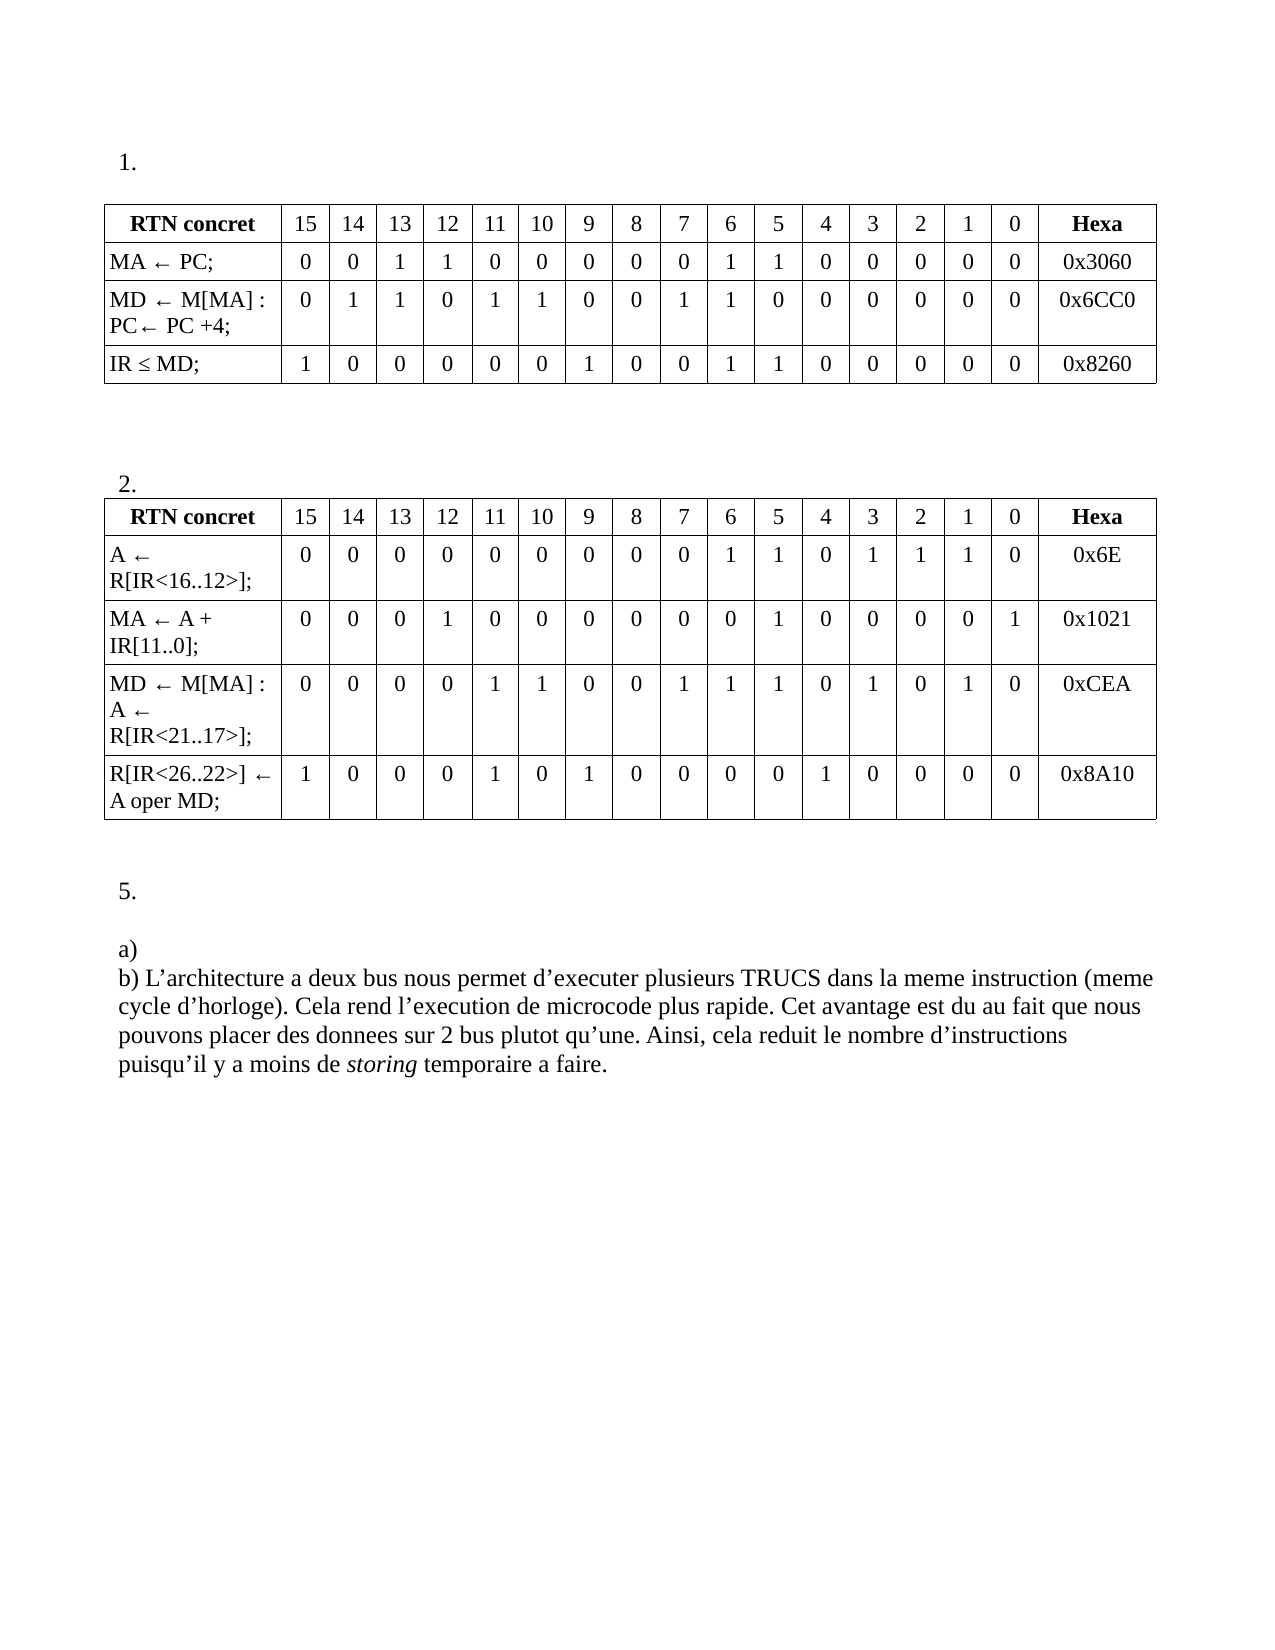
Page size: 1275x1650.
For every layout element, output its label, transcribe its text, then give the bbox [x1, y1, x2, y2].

table_cell 0 [897, 665, 944, 754]
table_cell 0 [282, 281, 329, 344]
text 5. [118, 876, 1157, 905]
table_header 0 [992, 205, 1038, 242]
table_cell 0 [424, 756, 472, 819]
table_cell 1 [708, 243, 754, 280]
table_cell 0 [566, 243, 612, 280]
table_cell 1 [377, 281, 423, 344]
table_cell MD ← M[MA] : PC← PC +4; [105, 281, 281, 344]
table_cell 1 [755, 665, 802, 754]
table_header 6 [708, 499, 754, 535]
table_cell 1 [945, 665, 991, 754]
table_header 7 [661, 499, 707, 535]
table_cell 0 [424, 281, 472, 344]
table_header RTN concret [105, 499, 281, 535]
table_cell 0 [613, 665, 660, 754]
table_header 10 [519, 499, 565, 535]
table_cell MA ← PC; [105, 243, 281, 280]
table_cell 0 [377, 756, 423, 819]
table_header 9 [566, 499, 612, 535]
table_header RTN concret [105, 205, 281, 242]
table_cell 0 [992, 281, 1038, 344]
table_cell 0 [992, 536, 1038, 600]
table_cell 0x8260 [1039, 346, 1156, 382]
table_cell 0 [755, 281, 802, 344]
table_cell 1 [992, 601, 1038, 664]
table_cell 0xCEA [1039, 665, 1156, 754]
table_header 12 [424, 499, 472, 535]
table_cell MA ← A + IR[11..0]; [105, 601, 281, 664]
table_header 3 [850, 499, 896, 535]
table_header 8 [613, 499, 660, 535]
table_cell 0 [519, 243, 565, 280]
table_cell 0 [377, 601, 423, 664]
table_header 11 [473, 205, 518, 242]
table_cell 1 [519, 281, 565, 344]
table_cell 0 [473, 243, 518, 280]
table_cell 0 [661, 756, 707, 819]
table_cell 1 [708, 281, 754, 344]
table_cell 1 [282, 346, 329, 382]
table_cell 0 [566, 601, 612, 664]
table_cell 1 [708, 346, 754, 382]
table_cell 0 [330, 601, 376, 664]
table_header Hexa [1039, 205, 1156, 242]
table_cell 0 [661, 243, 707, 280]
table_cell 0 [850, 601, 896, 664]
table_cell 0 [992, 756, 1038, 819]
table_cell 0 [897, 601, 944, 664]
table_cell 0 [282, 665, 329, 754]
table_cell 0 [566, 665, 612, 754]
table_cell 0 [803, 346, 849, 382]
table_cell 0 [282, 536, 329, 600]
table_cell 1 [708, 536, 754, 600]
table_cell 0 [566, 536, 612, 600]
table_cell IR ≤ MD; [105, 346, 281, 382]
table_cell 0x8A10 [1039, 756, 1156, 819]
table_cell 1 [330, 281, 376, 344]
table_header 13 [377, 205, 423, 242]
table_cell 0 [613, 281, 660, 344]
table_header 7 [661, 205, 707, 242]
table_cell 0 [661, 536, 707, 600]
table_header 8 [613, 205, 660, 242]
table_cell 0x3060 [1039, 243, 1156, 280]
table_header 5 [755, 499, 802, 535]
table_cell 1 [424, 243, 472, 280]
table_cell 1 [661, 665, 707, 754]
table_cell 0 [945, 756, 991, 819]
table_cell 0 [613, 756, 660, 819]
table_cell 0 [519, 346, 565, 382]
table_cell 0 [803, 536, 849, 600]
table_header 1 [945, 499, 991, 535]
table_cell R[IR<26..22>] ← A oper MD; [105, 756, 281, 819]
table_cell 0 [330, 346, 376, 382]
table_cell 0 [945, 601, 991, 664]
table_cell 1 [566, 346, 612, 382]
table_cell 0 [282, 243, 329, 280]
table_cell 0 [377, 346, 423, 382]
text 1. [118, 147, 1157, 176]
table_cell 0 [566, 281, 612, 344]
table_cell 0 [613, 243, 660, 280]
table_header 13 [377, 499, 423, 535]
table_cell 0 [473, 536, 518, 600]
table_cell 0 [377, 536, 423, 600]
table_header 3 [850, 205, 896, 242]
table_cell 0 [377, 665, 423, 754]
table_header 6 [708, 205, 754, 242]
table_cell 0 [708, 601, 754, 664]
table_cell 1 [473, 665, 518, 754]
table_header 15 [282, 499, 329, 535]
table_cell 0 [708, 756, 754, 819]
table_header 12 [424, 205, 472, 242]
table_cell 1 [755, 536, 802, 600]
table_header 15 [282, 205, 329, 242]
table_cell 1 [424, 601, 472, 664]
table_cell 0 [945, 243, 991, 280]
table_cell 0 [992, 243, 1038, 280]
table_cell 0 [661, 346, 707, 382]
table_header 1 [945, 205, 991, 242]
table_cell 1 [850, 665, 896, 754]
table_cell 0 [850, 346, 896, 382]
table_cell 0 [613, 601, 660, 664]
table_cell 0 [424, 665, 472, 754]
table_cell 1 [803, 756, 849, 819]
table_cell 0 [803, 281, 849, 344]
table_cell 1 [282, 756, 329, 819]
table_cell 0 [282, 601, 329, 664]
table_cell 1 [377, 243, 423, 280]
table_cell 0x1021 [1039, 601, 1156, 664]
table_cell 0 [803, 665, 849, 754]
table_header 10 [519, 205, 565, 242]
table_cell 1 [473, 756, 518, 819]
table_header 0 [992, 499, 1038, 535]
table_cell 0 [613, 536, 660, 600]
table_header 9 [566, 205, 612, 242]
table_cell 0x6E [1039, 536, 1156, 600]
table_header 4 [803, 499, 849, 535]
table_cell 0 [473, 601, 518, 664]
table_cell 0 [850, 281, 896, 344]
table_header 11 [473, 499, 518, 535]
table_cell 1 [708, 665, 754, 754]
text 2. [118, 469, 1157, 497]
table_cell 0 [661, 601, 707, 664]
table_cell 0 [473, 346, 518, 382]
table_cell 1 [850, 536, 896, 600]
table_cell 0 [330, 536, 376, 600]
table_header 4 [803, 205, 849, 242]
table_cell 0 [424, 346, 472, 382]
table_cell 1 [897, 536, 944, 600]
table_cell 0 [850, 243, 896, 280]
table_cell 0 [897, 281, 944, 344]
table_cell 0 [897, 346, 944, 382]
table_cell 0 [850, 756, 896, 819]
table_cell 1 [661, 281, 707, 344]
table_header 14 [330, 205, 376, 242]
table_header 2 [897, 205, 944, 242]
table_cell 0 [519, 536, 565, 600]
table_cell 0 [755, 756, 802, 819]
table_cell 0 [803, 243, 849, 280]
table_header Hexa [1039, 499, 1156, 535]
table_cell 0 [330, 665, 376, 754]
table_cell 0 [330, 243, 376, 280]
table_cell 0x6CC0 [1039, 281, 1156, 344]
table_cell 0 [330, 756, 376, 819]
table_cell 0 [803, 601, 849, 664]
table_cell 1 [473, 281, 518, 344]
table_cell 1 [755, 243, 802, 280]
table_cell 1 [755, 601, 802, 664]
table_cell 0 [897, 756, 944, 819]
table_cell 1 [519, 665, 565, 754]
table_cell 0 [992, 346, 1038, 382]
table_cell 1 [566, 756, 612, 819]
table_cell MD ← M[MA] : A ← R[IR<21..17>]; [105, 665, 281, 754]
table_cell 0 [519, 756, 565, 819]
table_cell 0 [424, 536, 472, 600]
table_cell 0 [945, 346, 991, 382]
table_header 2 [897, 499, 944, 535]
table_cell 0 [613, 346, 660, 382]
text a) [118, 934, 1157, 963]
table_cell 1 [945, 536, 991, 600]
table_cell A ← R[IR<16..12>]; [105, 536, 281, 600]
table_cell 0 [992, 665, 1038, 754]
table_cell 0 [519, 601, 565, 664]
table_header 14 [330, 499, 376, 535]
table_cell 0 [897, 243, 944, 280]
table_cell 1 [755, 346, 802, 382]
table_header 5 [755, 205, 802, 242]
text b) L’architecture a deux bus nous permet d’executer plusieurs TRUCS dans la meme instruction (meme cycle d’horloge). Cela rend l’execution de microcode plus rapide. Cet avantage est du au fait que nous pouvons placer des donnees sur 2 bus plutot qu’une. Ainsi, cela reduit le nombre d’instructions puisqu’il y a moins de storing temporaire a faire. [118, 963, 1157, 1078]
table_cell 0 [945, 281, 991, 344]
